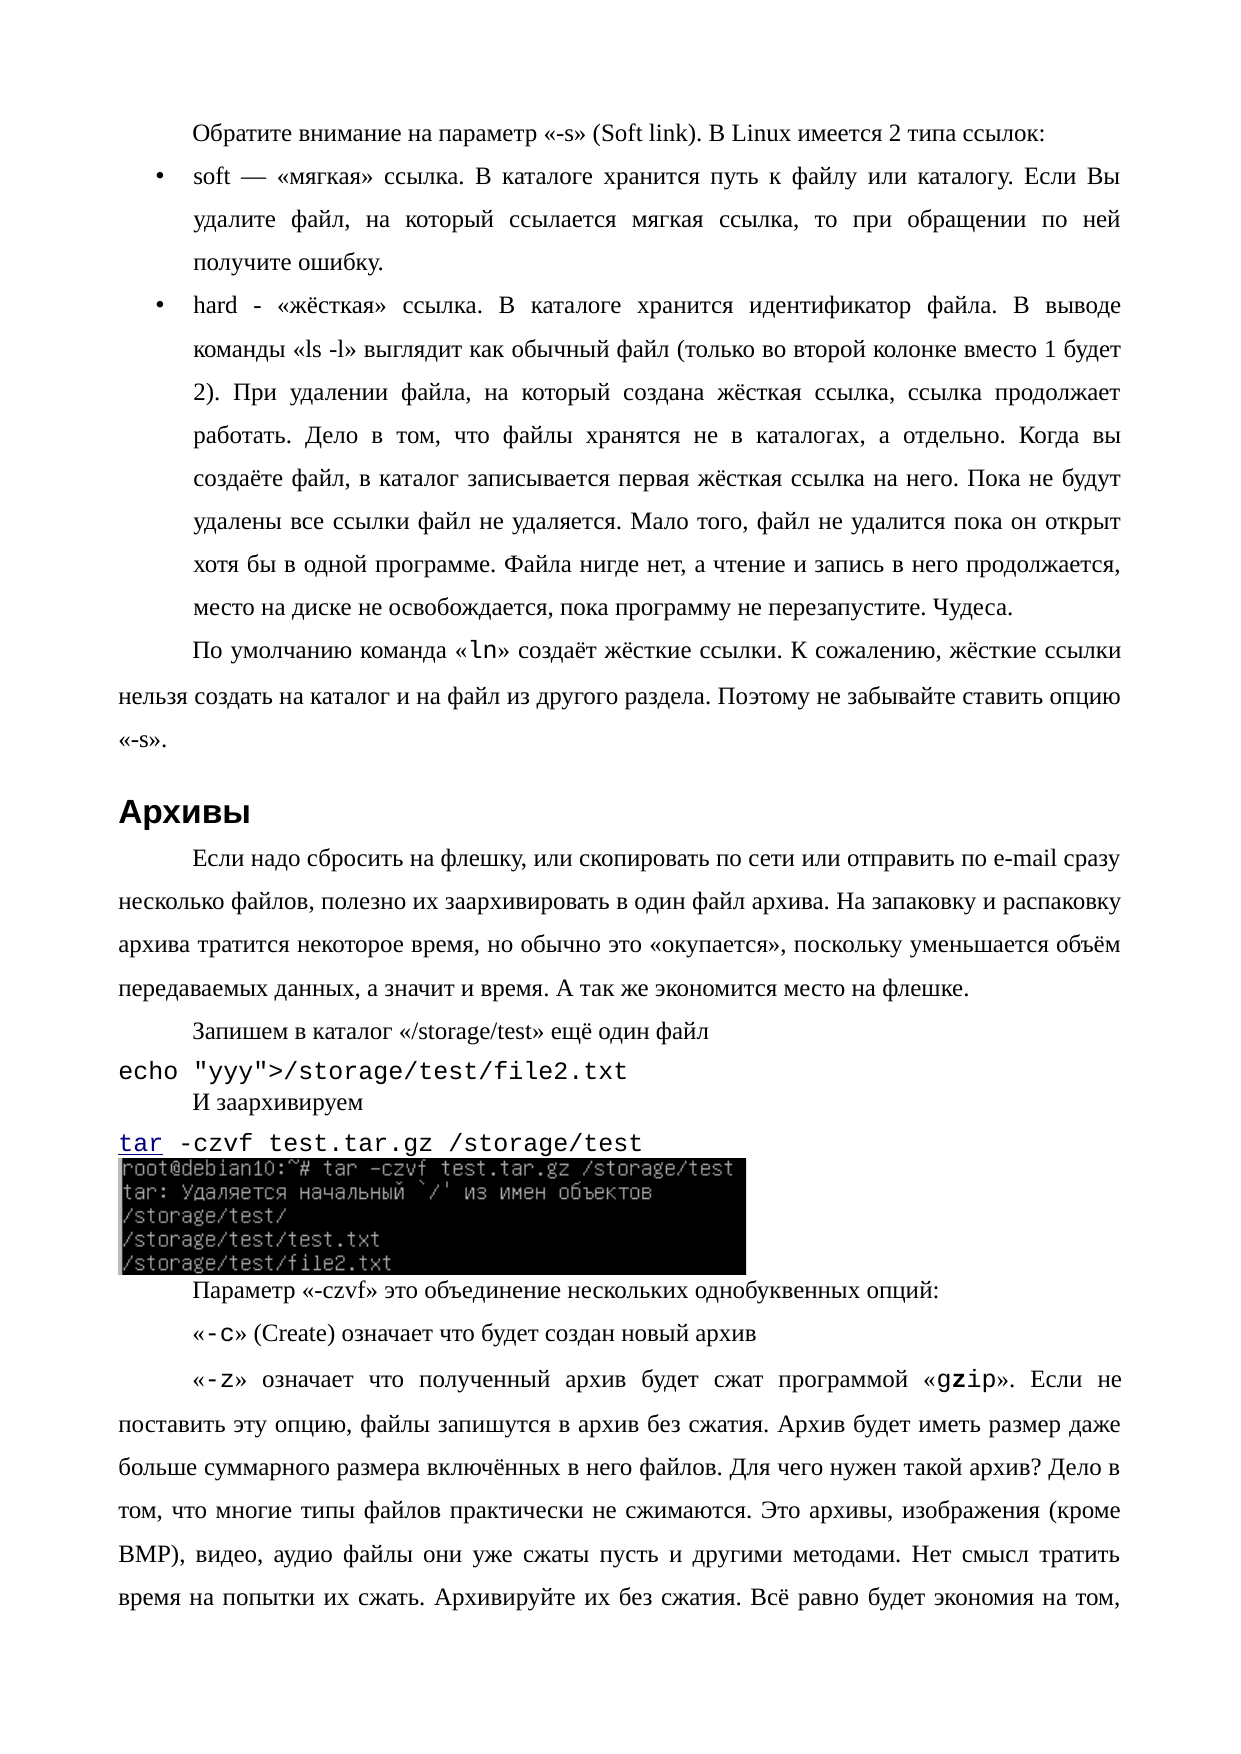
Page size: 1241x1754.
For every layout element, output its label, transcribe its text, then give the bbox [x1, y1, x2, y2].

text Если надо сбросить на флешку, или скопировать по сети или отправить по e-mail сразу несколько файлов, полезно их заархивировать в один файл архива. На запаковку и распаковку архива тратится некоторое время, но обычно это «окупается», поскольку уменьшается объём передаваемых данных, а значит и время. А так же экономится место на флешке. [118, 843, 1122, 1001]
text Обратите внимание на параметр «-s» (Soft link). В Linux имеется 2 типа ссылок: [118, 118, 1122, 147]
text echo "yyy">/storage/test/file2.txt [118, 1059, 1122, 1087]
text По умолчанию команда «ln» создаёт жёсткие ссылки. К сожалению, жёсткие ссылки нельзя создать на каталог и на файл из другого раздела. Поэтому не забывайте ставить опцию «-s». [118, 636, 1122, 753]
list soft — «мягкая» ссылка. В каталоге хранится путь к файлу или каталогу. Если Вы удалите файл, на который ссылается мягкая ссылка, то при обращении по ней получите ошибку. [156, 161, 1122, 276]
picture [118, 1158, 747, 1275]
text Параметр «-czvf» это объединение нескольких однобуквенных опций: [118, 1275, 1122, 1303]
text tar -czvf test.tar.gz /storage/test [118, 1130, 1122, 1159]
text И заархивируем [118, 1087, 1122, 1116]
text Запишем в каталог «/storage/test» ещё один файл [118, 1016, 1122, 1044]
subtitle Архивы [118, 792, 1122, 831]
text «-c» (Create) означает что будет создан новый архив [118, 1318, 1122, 1349]
text «-z» означает что полученный архив будет сжат программой «gzip». Если не поставить эту опцию, файлы запишутся в архив без сжатия. Архив будет иметь размер даже больше суммарного размера включённых в него файлов. Для чего нужен такой архив? Дело в том, что многие типы файлов практически не сжимаются. Это архивы, изображения (кроме BMP), видео, аудио файлы они уже сжаты пусть и другими методами. Нет смысл тратить время на попытки их сжать. Архивируйте их без сжатия. Всё равно будет экономия на том, [118, 1364, 1122, 1611]
list hard - «жёсткая» ссылка. В каталоге хранится идентификатор файла. В выводе команды «ls -l» выглядит как обычный файл (только во второй колонке вместо 1 будет 2). При удалении файла, на который создана жёсткая ссылка, ссылка продолжает работать. Дело в том, что файлы хранятся не в каталогах, а отдельно. Когда вы создаёте файл, в каталог записывается первая жёсткая ссылка на него. Пока не будут удалены все ссылки файл не удаляется. Мало того, файл не удалится пока он открыт хотя бы в одной программе. Файла нигде нет, а чтение и запись в него продолжается, место на диске не освобождается, пока программу не перезапустите. Чудеса. [156, 291, 1122, 621]
